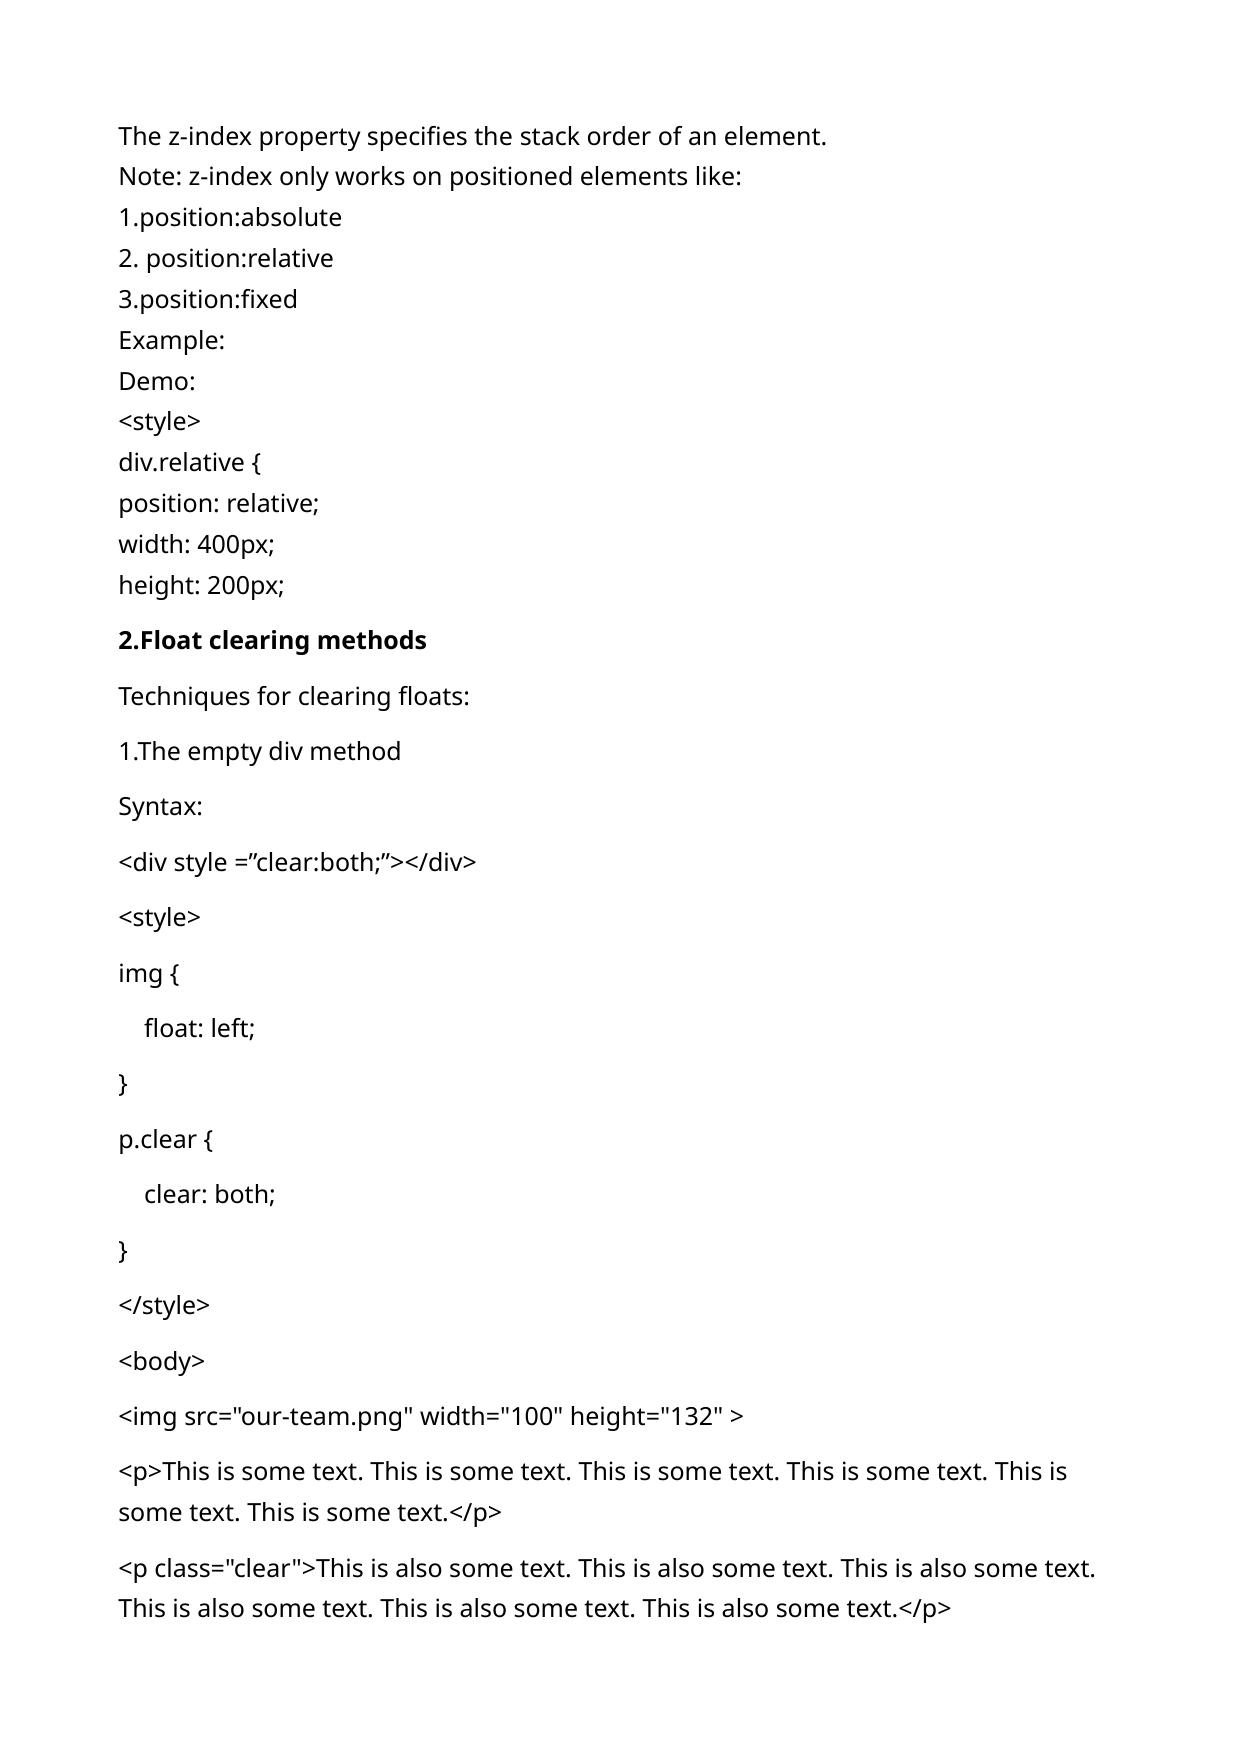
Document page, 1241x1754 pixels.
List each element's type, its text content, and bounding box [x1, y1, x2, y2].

text The z-index property specifies the stack order of an element. Note: z-index only works on positioned elements like: 1.position:absolute 2. position:relative 3.position:fixed Example: Demo: <style> div.relative { position: relative; width: 400px; height: 200px; [118, 118, 1122, 601]
text Syntax: [118, 789, 1122, 823]
text 1.The empty div method [118, 733, 1122, 768]
text img { [118, 955, 1122, 989]
text } [118, 1066, 1122, 1100]
text <p class="clear">This is also some text. This is also some text. This is also some text. This is also some text. This is also some text. This is also some text.</p> [118, 1550, 1122, 1625]
text } [118, 1232, 1122, 1266]
text <div style =”clear:both;”></div> [118, 844, 1122, 878]
text <style> [118, 900, 1122, 934]
text clear: both; [118, 1177, 1122, 1211]
text <img src="our-team.png" width="100" height="132" > [118, 1398, 1122, 1433]
text <p>This is some text. This is some text. This is some text. This is some text. This is some text. This is some text.</p> [118, 1454, 1122, 1529]
text float: left; [118, 1011, 1122, 1045]
text <body> [118, 1343, 1122, 1377]
text p.clear { [118, 1121, 1122, 1156]
text </style> [118, 1288, 1122, 1322]
text 2.Float clearing methods [118, 623, 1122, 657]
text Techniques for clearing floats: [118, 678, 1122, 712]
